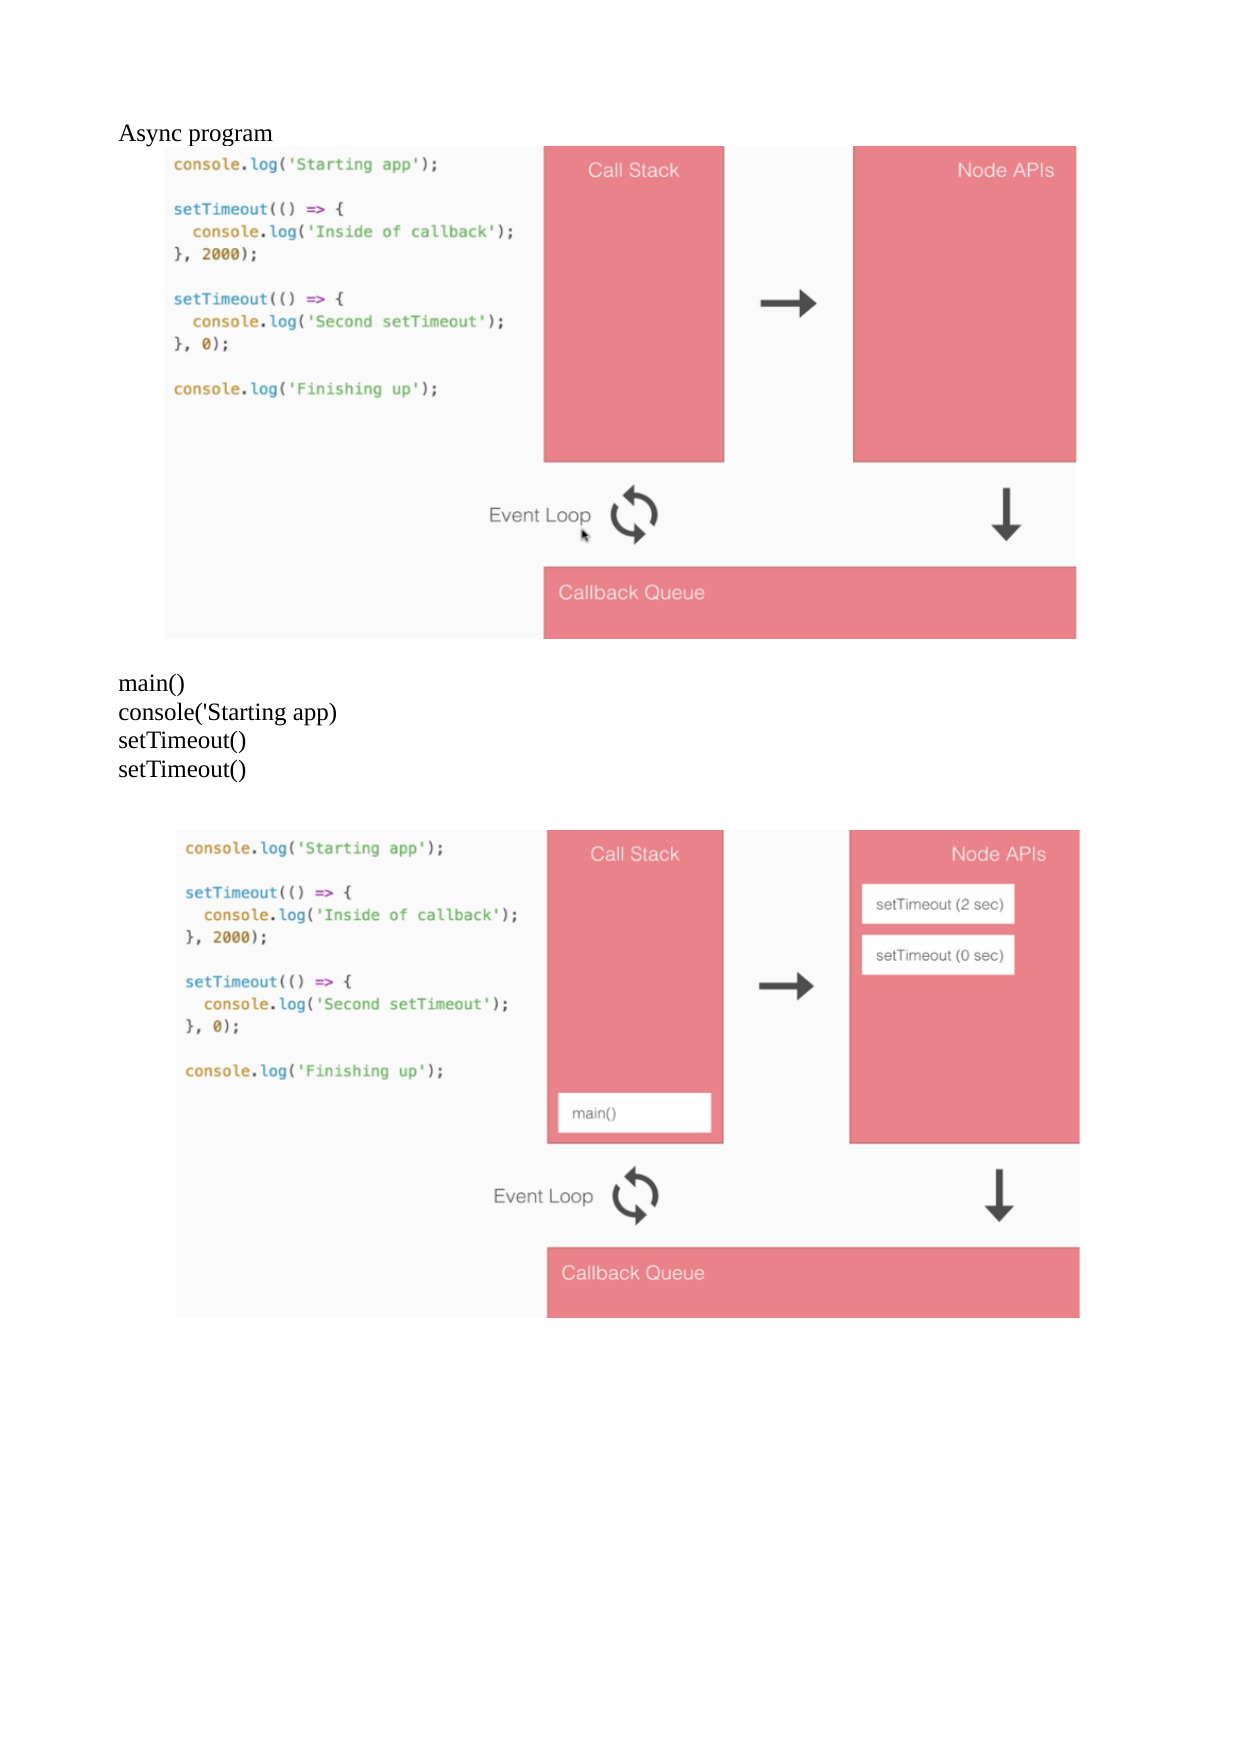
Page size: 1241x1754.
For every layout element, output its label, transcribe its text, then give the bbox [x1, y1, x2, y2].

text setTimeout() [118, 754, 1122, 783]
text setTimeout() [118, 725, 1122, 754]
text main() [118, 668, 1122, 697]
text console('Starting app) [118, 697, 1122, 725]
picture [176, 830, 1080, 1318]
text Async program [118, 118, 1122, 147]
picture [163, 146, 1077, 639]
